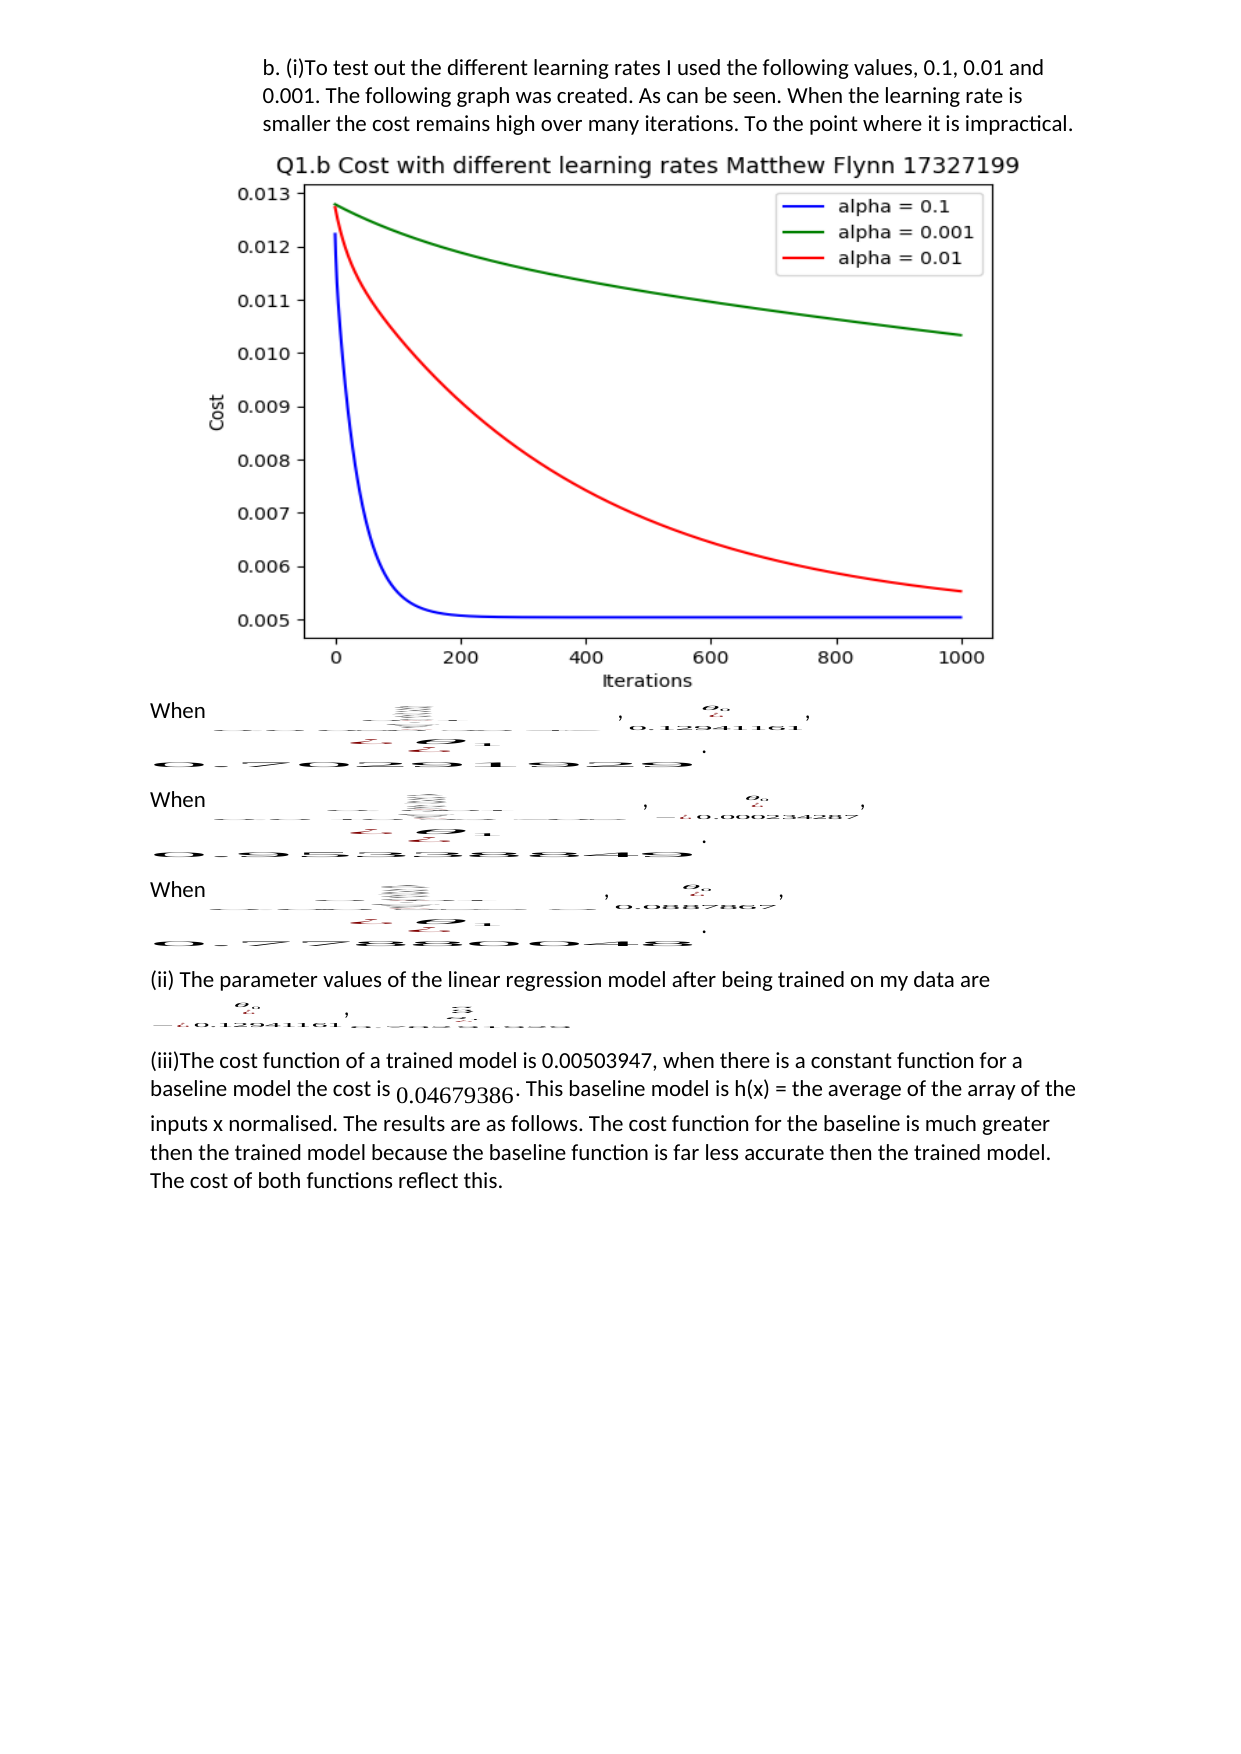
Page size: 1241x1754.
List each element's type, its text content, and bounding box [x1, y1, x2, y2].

list b. (i)To test out the different learning rates I used the following values, 0.1, 0.01 and 0.001. The following graph was created. As can be seen. When the learning rate is smaller the cost remains high over many iterations. To the point where it is impractical. [262, 53, 1090, 138]
text (ii) The parameter values of the linear regression model after being trained on my data are , [150, 965, 1090, 1029]
text (iii)The cost function of a trained model is 0.00503947, when there is a constant function for a baseline model the cost is . This baseline model is h(x) = the average of the array of the inputs x normalised. The results are as follows. The cost function for the baseline is much greater then the trained model because the baseline function is far less accurate then the trained model. The cost of both functions reflect this. [150, 1046, 1090, 1194]
text When , ,. [150, 786, 1090, 858]
text When, ,. [150, 875, 1090, 948]
text When , ,. [150, 154, 1090, 769]
